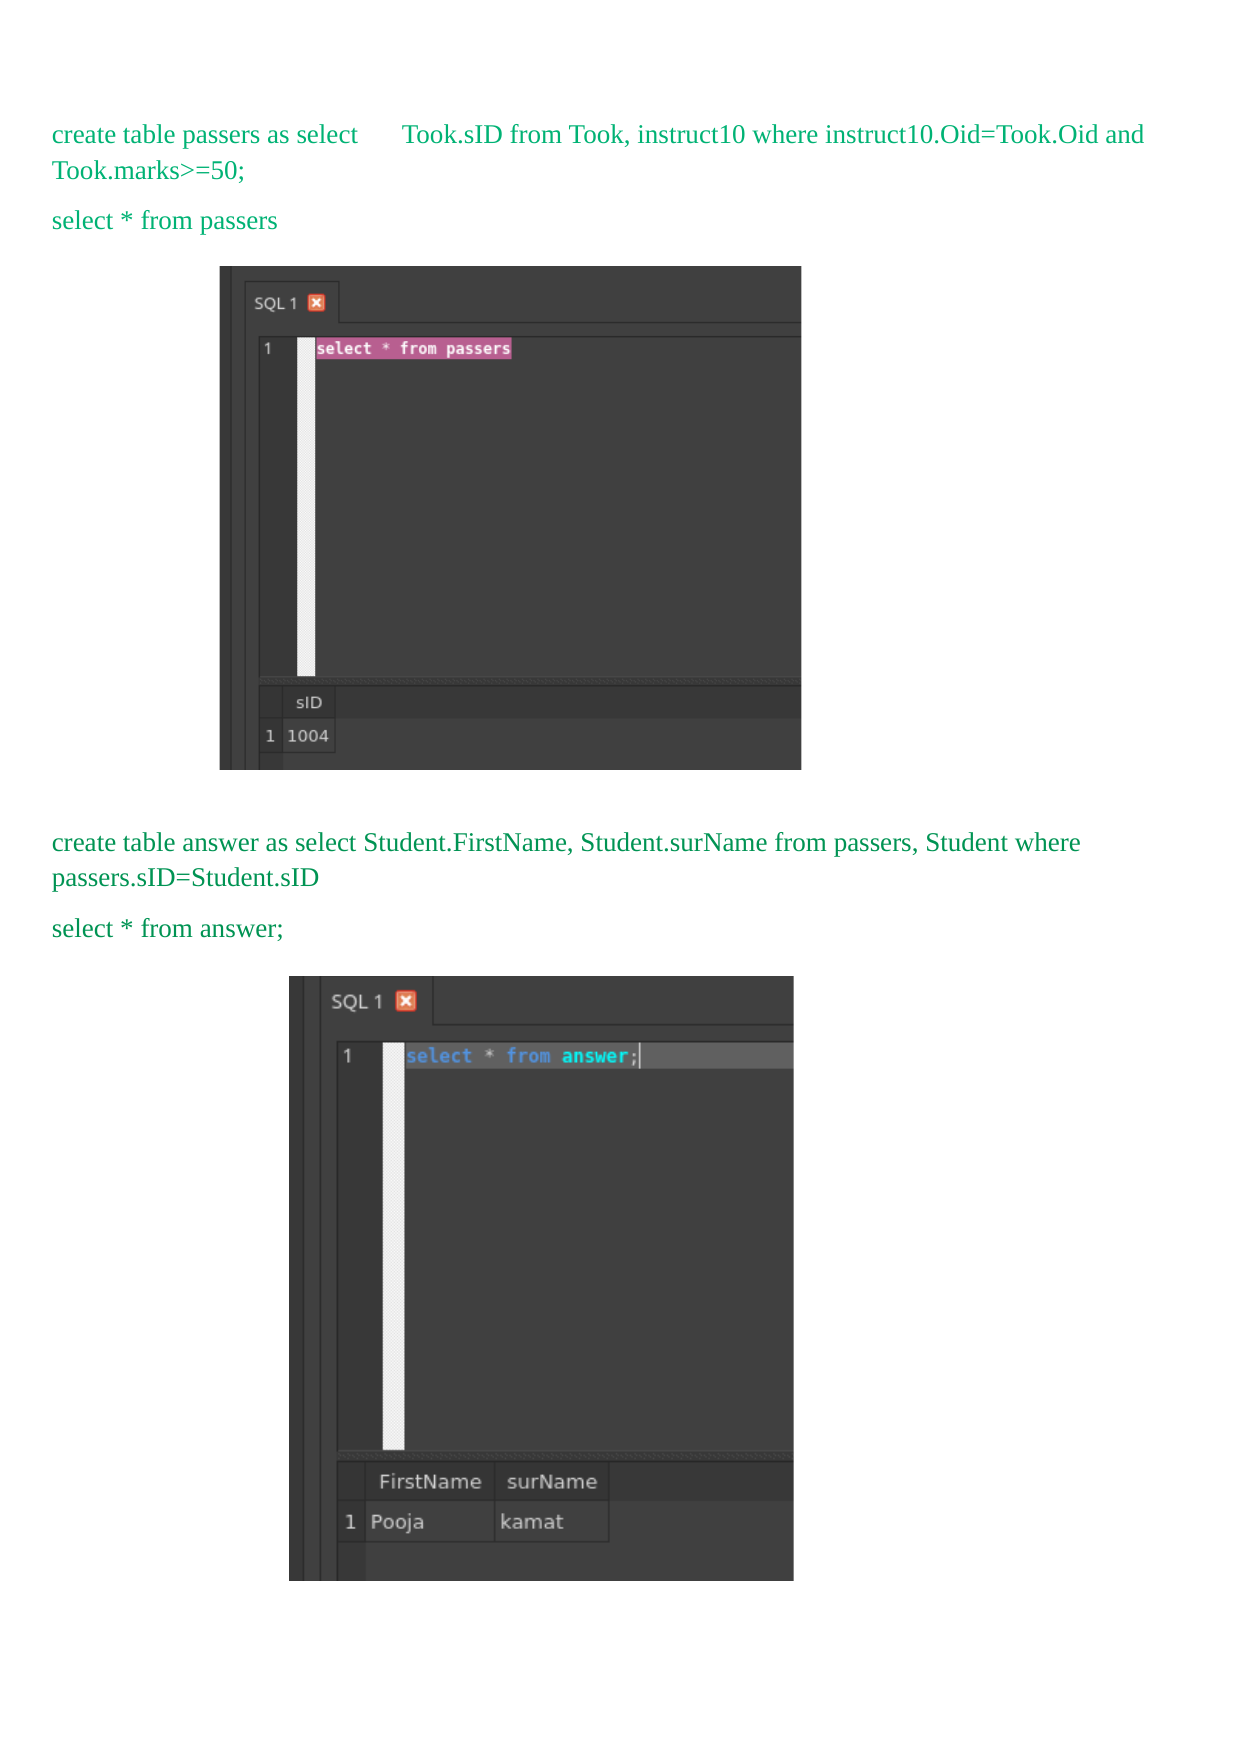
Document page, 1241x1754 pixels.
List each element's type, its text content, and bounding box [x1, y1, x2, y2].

text create table passers as select Took.sID from Took, instruct10 where instruct10.Oid=Took.Oid and Took.marks>=50; [52, 118, 1216, 185]
text create table answer as select Student.FirstName, Student.surName from passers, Student where passers.sID=Student.sID [52, 826, 1216, 893]
text select * from passers [52, 204, 1216, 235]
text select * from answer; [52, 912, 1216, 943]
